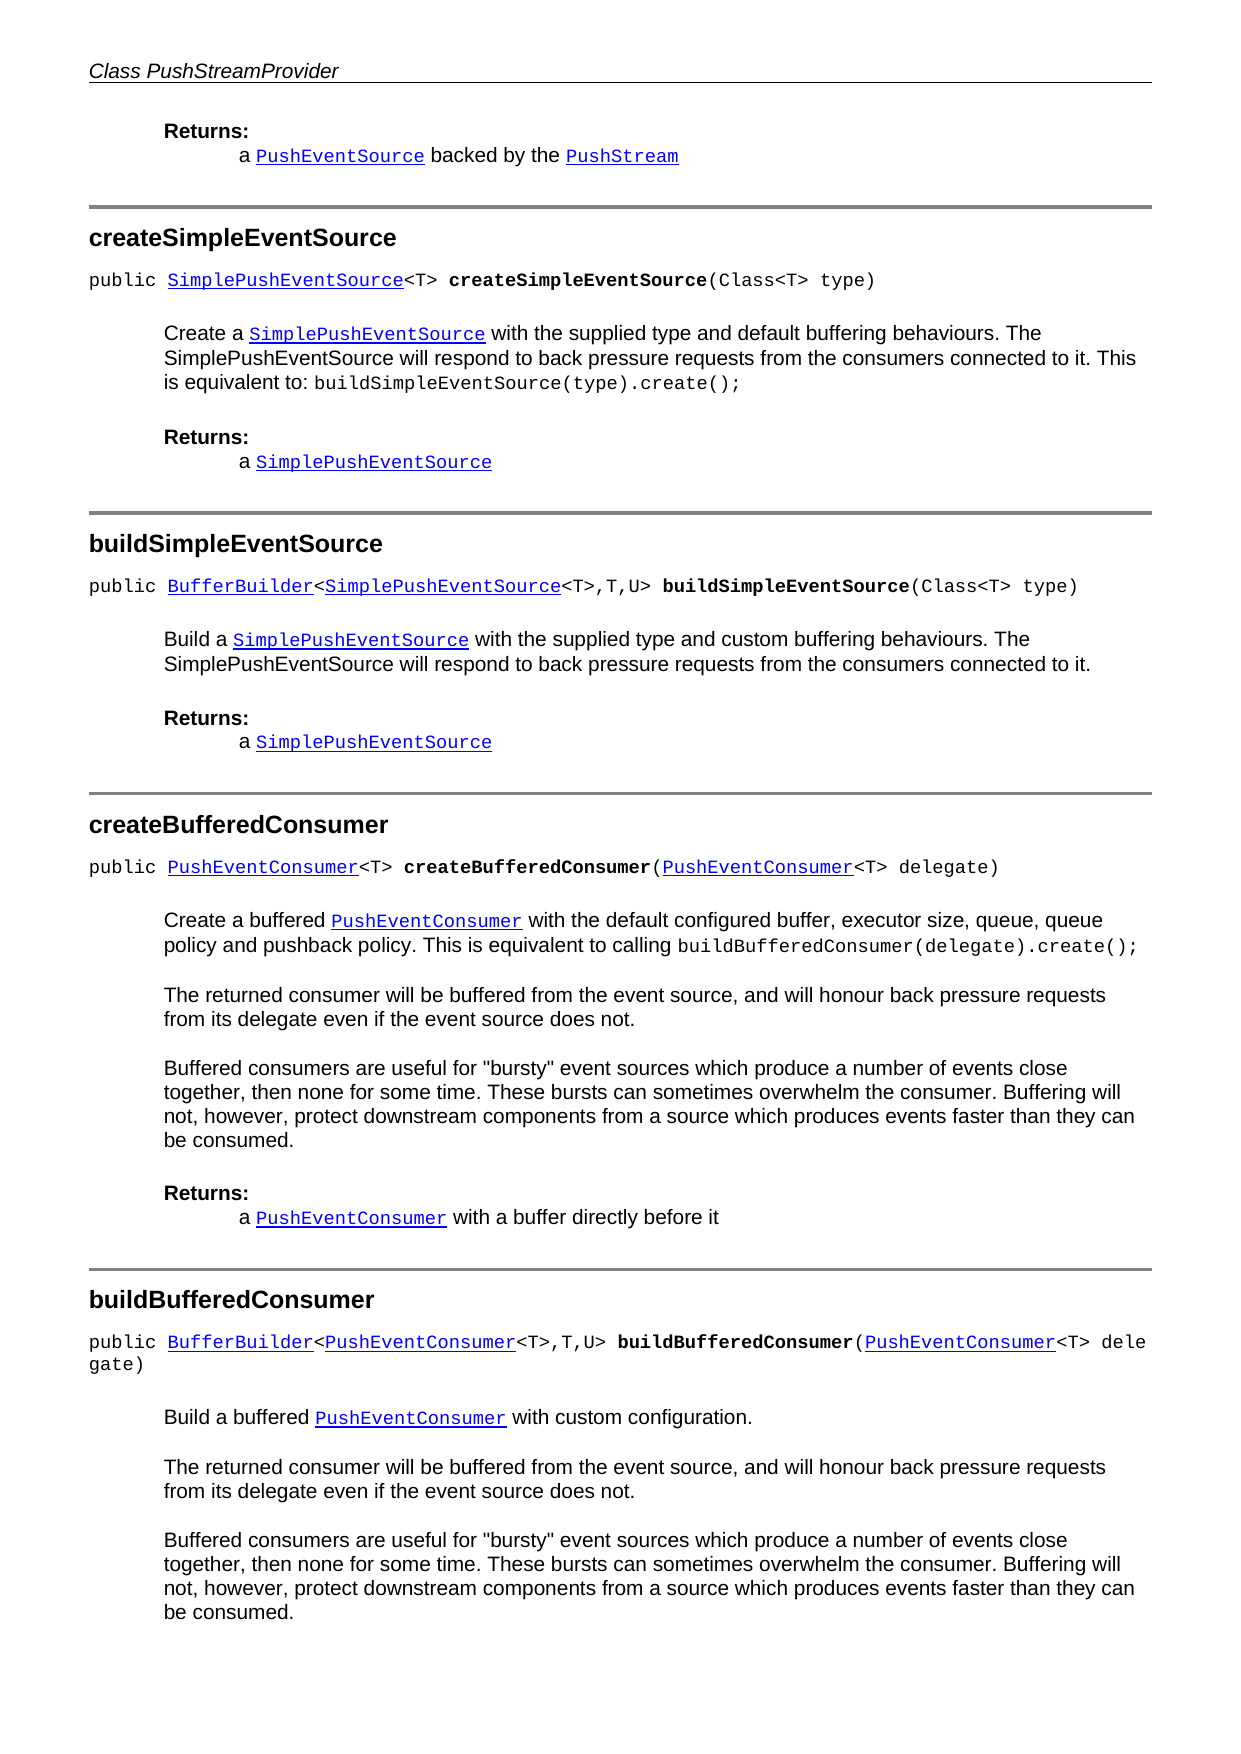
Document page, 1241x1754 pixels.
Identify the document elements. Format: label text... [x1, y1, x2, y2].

text Buffered consumers are useful for "bursty" event sources which produce a number of events close together, then none for some time. These bursts can sometimes overwhelm the consumer. Buffering will not, however, protect downstream components from a source which produces events faster than they can be consumed. [163, 1056, 1152, 1152]
text Build a buffered PushEventConsumer with custom configuration. [163, 1405, 1152, 1430]
text Returns: [163, 1181, 1152, 1205]
text Create a SimplePushEventSource with the supplied type and default buffering behaviours. The SimplePushEventSource will respond to back pressure requests from the consumers connected to it. This is equivalent to: buildSimpleEventSource(type).create(); [163, 321, 1152, 395]
text Build a SimplePushEventSource with the supplied type and custom buffering behaviours. The SimplePushEventSource will respond to back pressure requests from the consumers connected to it. [163, 627, 1152, 676]
text Returns: [163, 118, 1152, 142]
text public SimplePushEventSource<T> createSimpleEventSource(Class<T> type) [88, 271, 1152, 292]
text a PushEventConsumer with a buffer directly before it [238, 1205, 1152, 1230]
text a PushEventSource backed by the PushStream [238, 142, 1152, 168]
text Returns: [163, 705, 1152, 729]
text public PushEventConsumer<T> createBufferedConsumer(PushEventConsumer<T> delegate) [88, 857, 1152, 879]
text The returned consumer will be buffered from the event source, and will honour back pressure requests from its delegate even if the event source does not. [163, 983, 1152, 1031]
text Create a buffered PushEventConsumer with the default configured buffer, executor size, queue, queue policy and pushback policy. This is equivalent to calling buildBufferedConsumer(delegate).create(); [163, 908, 1152, 958]
text public BufferBuilder<SimplePushEventSource<T>,T,U> buildSimpleEventSource(Class<T> type) [88, 577, 1152, 598]
text public BufferBuilder<PushEventConsumer<T>,T,U> buildBufferedConsumer(PushEventConsumer<T> delegate) [88, 1333, 1152, 1376]
text The returned consumer will be buffered from the event source, and will honour back pressure requests from its delegate even if the event source does not. [163, 1455, 1152, 1503]
text Returns: [163, 424, 1152, 448]
text a SimplePushEventSource [238, 448, 1152, 474]
text Buffered consumers are useful for "bursty" event sources which produce a number of events close together, then none for some time. These bursts can sometimes overwhelm the consumer. Buffering will not, however, protect downstream components from a source which produces events faster than they can be consumed. [163, 1528, 1152, 1624]
text a SimplePushEventSource [238, 729, 1152, 754]
